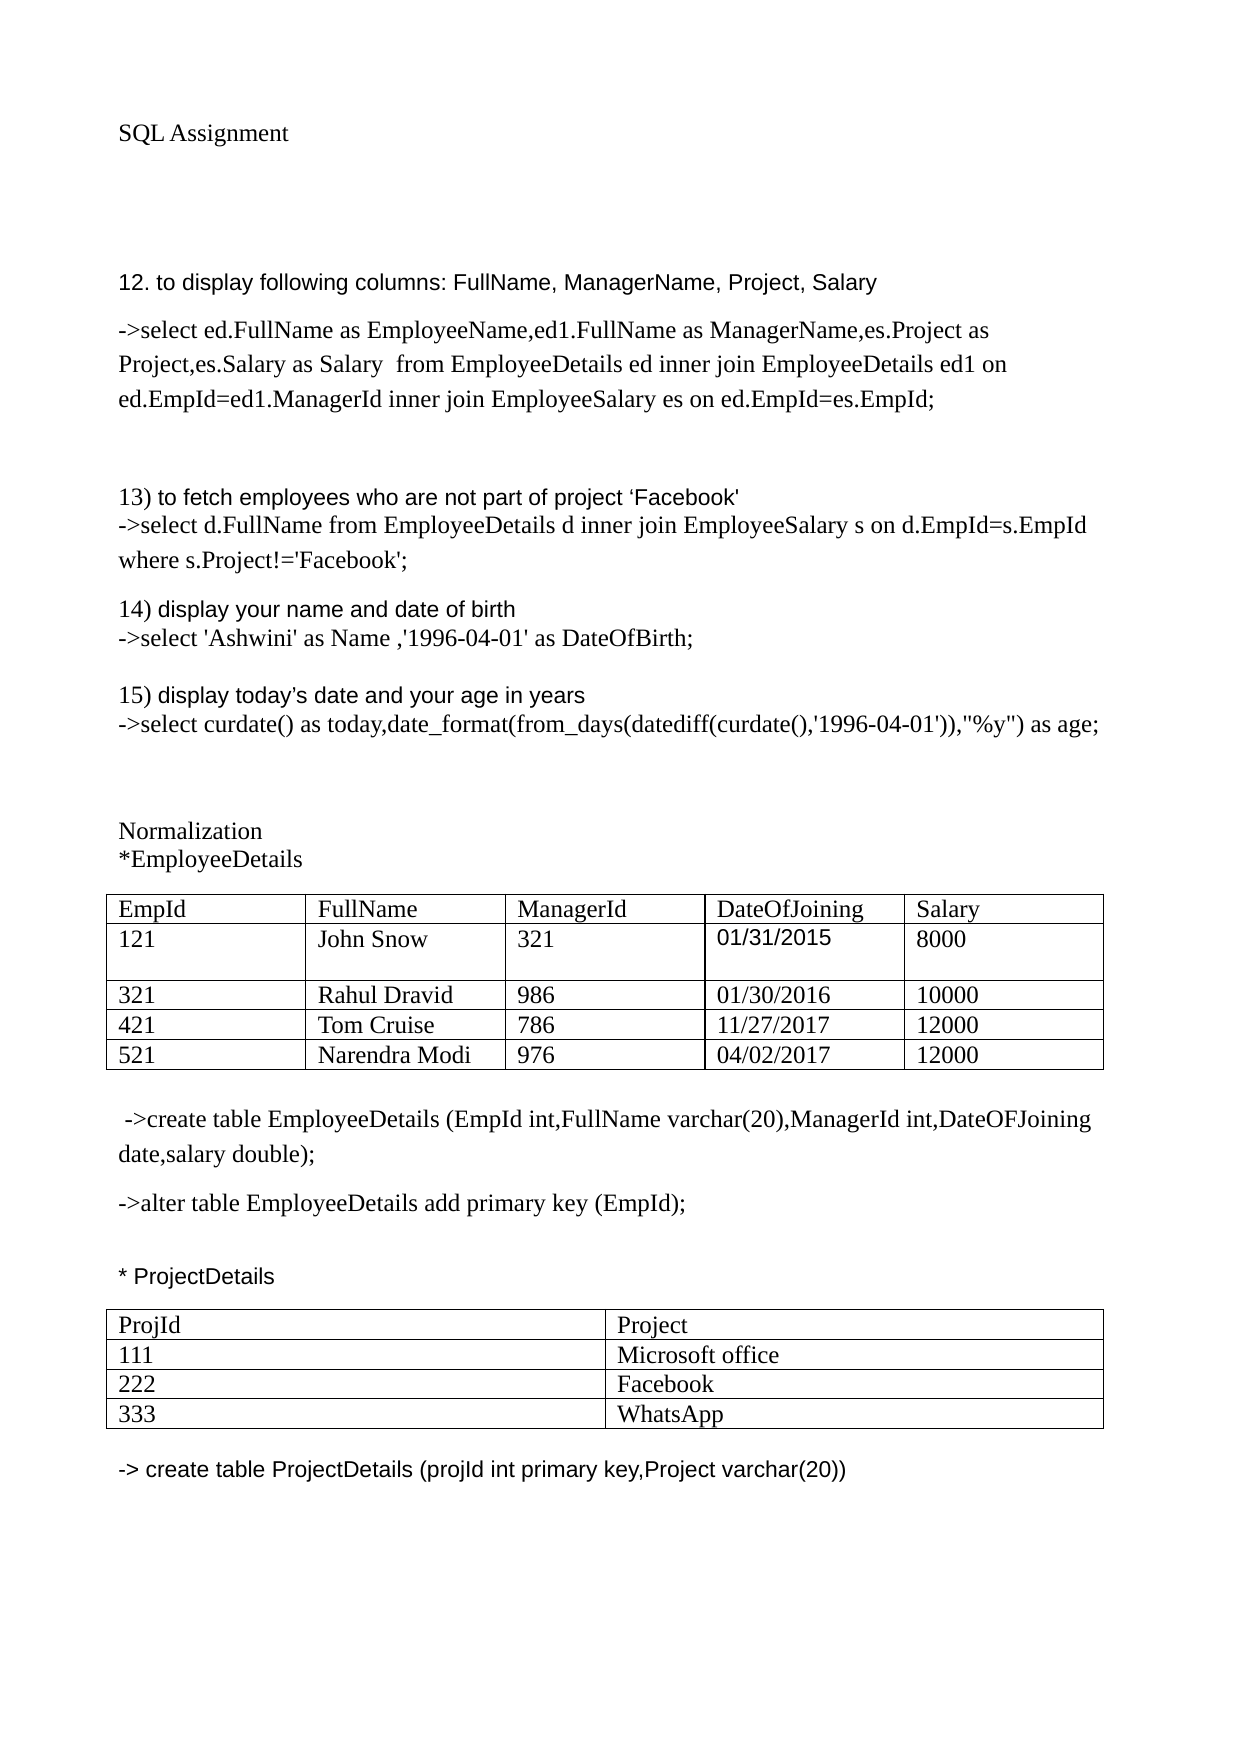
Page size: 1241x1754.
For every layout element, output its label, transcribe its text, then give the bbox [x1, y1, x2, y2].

table_header Salary [905, 895, 1103, 923]
text ->select 'Ashwini' as Name ,'1996-04-01' as DateOfBirth; [118, 623, 1122, 652]
table_header FullName [306, 895, 505, 923]
table_cell 321 [107, 981, 305, 1009]
table_cell WhatsApp [606, 1399, 1103, 1428]
text ->alter table EmployeeDetails add primary key (EmpId); [118, 1188, 1122, 1217]
text ->select curdate() as today,date_format(from_days(datediff(curdate(),'1996-04-01')),"%y") as age; [118, 709, 1122, 738]
table_cell Narendra Modi [306, 1040, 505, 1069]
table_cell 12000 [905, 1040, 1103, 1069]
table_cell 01/31/2015 [706, 924, 904, 979]
table_cell 222 [107, 1370, 605, 1398]
table_cell Tom Cruise [306, 1010, 505, 1039]
text ->create table EmployeeDetails (EmpId int,FullName varchar(20),ManagerId int,DateOFJoining date,salary double); [118, 1070, 1122, 1168]
table_header Project [606, 1310, 1103, 1339]
text *EmployeeDetails [118, 844, 1122, 873]
table_cell 111 [107, 1340, 605, 1368]
table_cell 976 [506, 1040, 704, 1069]
table_header ProjId [107, 1310, 605, 1339]
text 14) display your name and date of birth [118, 594, 1122, 623]
table_cell 11/27/2017 [706, 1010, 904, 1039]
text 15) display today’s date and your age in years [118, 680, 1122, 709]
text 12. to display following columns: FullName, ManagerName, Project, Salary [118, 269, 1122, 295]
table_cell 521 [107, 1040, 305, 1069]
table_cell 10000 [905, 981, 1103, 1009]
text * ProjectDetails [118, 1263, 1122, 1289]
table_header ManagerId [506, 895, 704, 923]
text 13) to fetch employees who are not part of project ‘Facebook' [118, 482, 1122, 511]
table_cell John Snow [306, 924, 505, 979]
table_cell 8000 [905, 924, 1103, 979]
table_cell 121 [107, 924, 305, 979]
table_cell Rahul Dravid [306, 981, 505, 1009]
table_cell 786 [506, 1010, 704, 1039]
table_cell Facebook [606, 1370, 1103, 1398]
text Normalization [118, 816, 1122, 844]
table_header EmpId [107, 895, 305, 923]
table_cell 01/30/2016 [706, 981, 904, 1009]
table_cell 986 [506, 981, 704, 1009]
table_cell Microsoft office [606, 1340, 1103, 1368]
text ->select ed.FullName as EmployeeName,ed1.FullName as ManagerName,es.Project as Project,es.Salary as Salary from EmployeeDetails ed inner join EmployeeDetails ed1 on ed.EmpId=ed1.ManagerId inner join EmployeeSalary es on ed.EmpId=es.EmpId; [118, 315, 1122, 412]
table_cell 04/02/2017 [706, 1040, 904, 1069]
table_header DateOfJoining [706, 895, 904, 923]
table_cell 421 [107, 1010, 305, 1039]
table_cell 12000 [905, 1010, 1103, 1039]
table_cell 321 [506, 924, 704, 979]
text -> create table ProjectDetails (projId int primary key,Project varchar(20)) [118, 1456, 1122, 1482]
table_cell 333 [107, 1399, 605, 1428]
text ->select d.FullName from EmployeeDetails d inner join EmployeeSalary s on d.EmpId=s.EmpId where s.Project!='Facebook'; [118, 511, 1122, 574]
